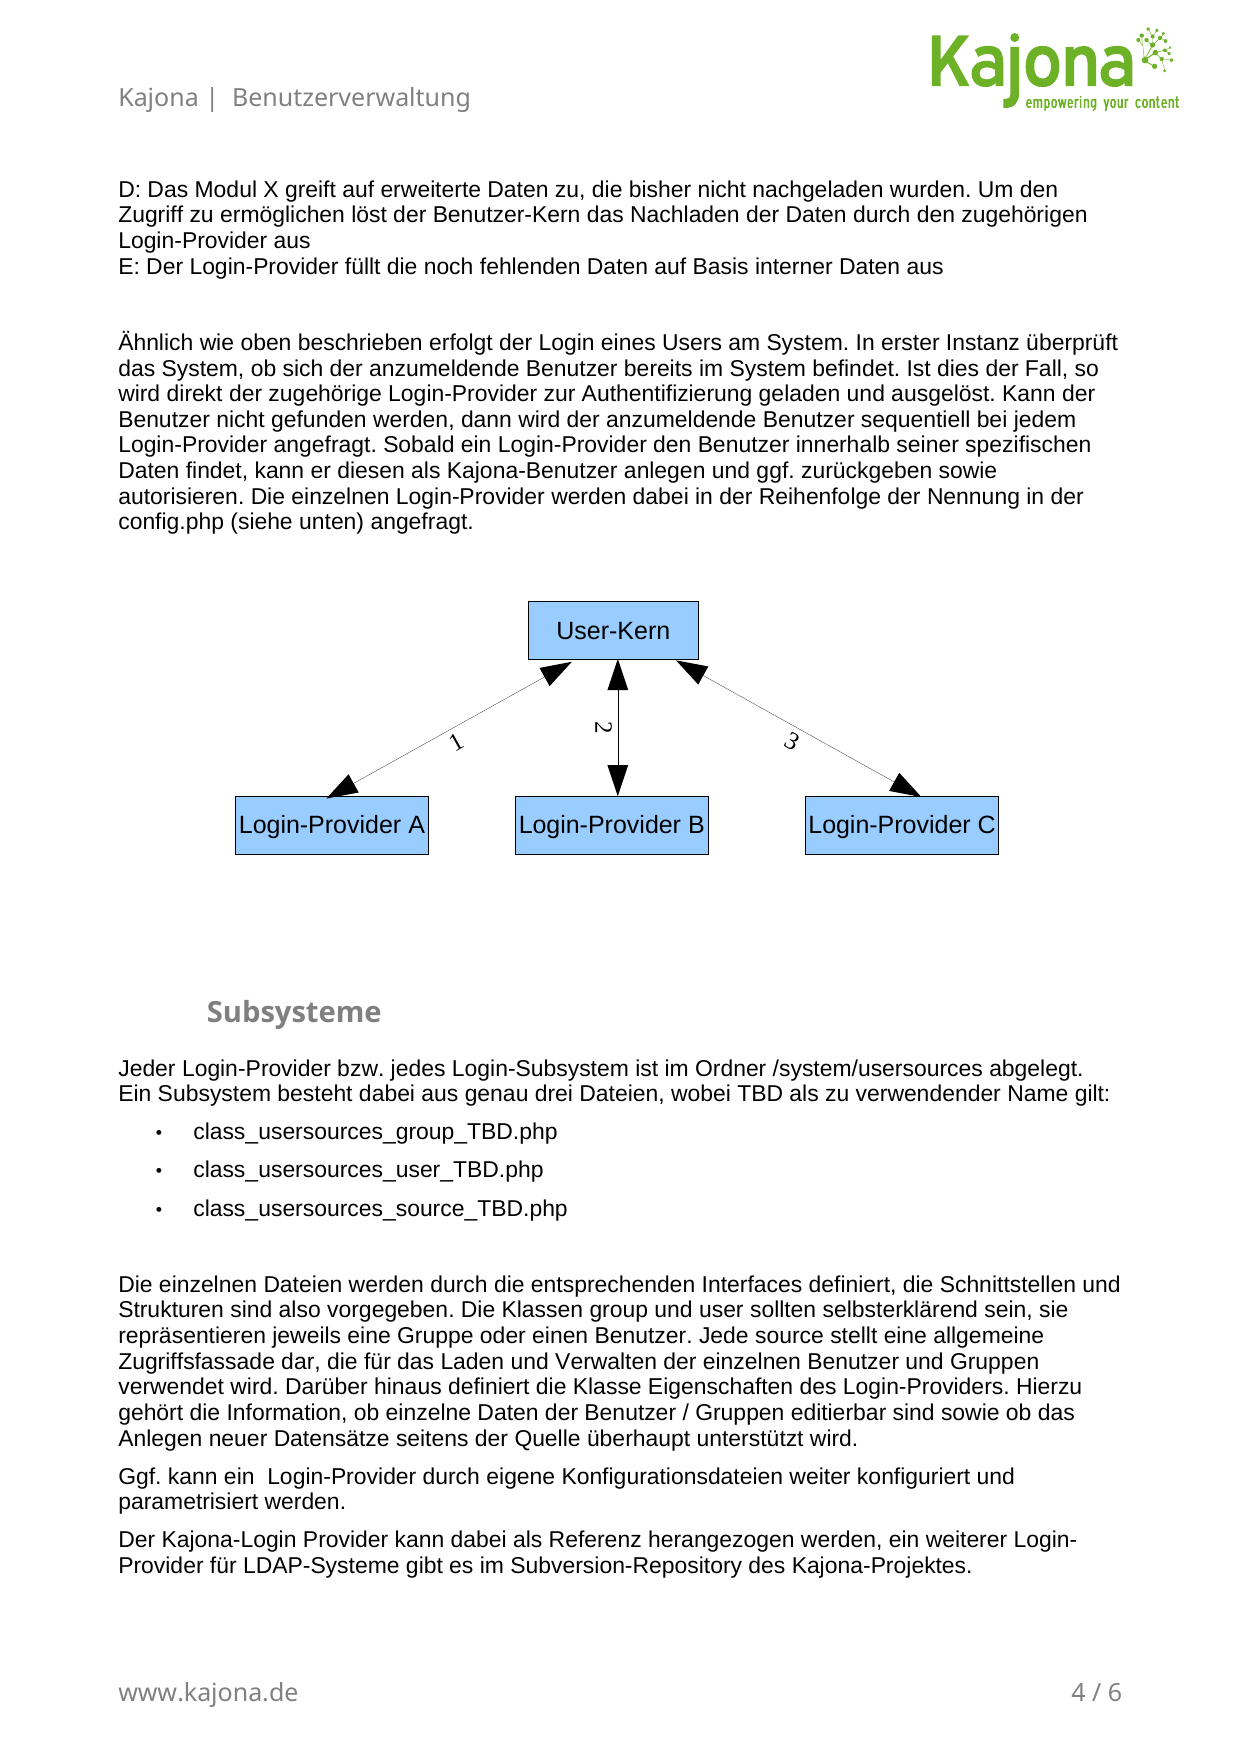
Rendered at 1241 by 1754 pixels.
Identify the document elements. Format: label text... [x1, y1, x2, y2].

text Die einzelnen Dateien werden durch die entsprechenden Interfaces definiert, die Schnittstellen und Strukturen sind also vorgegeben. Die Klassen group und user sollten selbsterklärend sein, sie repräsentieren jeweils eine Gruppe oder einen Benutzer. Jede source stellt eine allgemeine Zugriffsfassade dar, die für das Laden und Verwalten der einzelnen Benutzer und Gruppen verwendet wird. Darüber hinaus definiert die Klasse Eigenschaften des Login-Providers. Hierzu gehört die Information, ob einzelne Daten der Benutzer / Gruppen editierbar sind sowie ob das Anlegen neuer Datensätze seitens der Quelle überhaupt unterstützt wird. [118, 1271, 1122, 1451]
text Ähnlich wie oben beschrieben erfolgt der Login eines Users am System. In erster Instanz überprüft das System, ob sich der anzumeldende Benutzer bereits im System befindet. Ist dies der Fall, so wird direkt der zugehörige Login-Provider zur Authentifizierung geladen und ausgelöst. Kann der Benutzer nicht gefunden werden, dann wird der anzumeldende Benutzer sequentiell bei jedem Login-Provider angefragt. Sobald ein Login-Provider den Benutzer innerhalb seiner spezifischen Daten findet, kann er diesen als Kajona-Benutzer anlegen und ggf. zurückgeben sowie autorisieren. Die einzelnen Login-Provider werden dabei in der Reihenfolge der Nennung in der config.php (siehe unten) angefragt. [118, 330, 1122, 535]
list class_usersources_user_TBD.php [156, 1157, 1122, 1183]
subtitle Subsysteme [118, 991, 1122, 1031]
text Jeder Login-Provider bzw. jedes Login-Subsystem ist im Ordner /system/usersources abgelegt. Ein Subsystem besteht dabei aus genau drei Dateien, wobei TBD als zu verwendender Name gilt: [118, 1055, 1122, 1106]
list class_usersources_source_TBD.php [156, 1195, 1122, 1221]
text D: Das Modul X greift auf erweiterte Daten zu, die bisher nicht nachgeladen wurden. Um den Zugriff zu ermöglichen löst der Benutzer-Kern das Nachladen der Daten durch den zugehörigen Login-Provider aus E: Der Login-Provider füllt die noch fehlenden Daten auf Basis interner Daten aus [118, 177, 1122, 279]
text Der Kajona-Login Provider kann dabei als Referenz herangezogen werden, ein weiterer Login-Provider für LDAP-Systeme gibt es im Subversion-Repository des Kajona-Projektes. [118, 1527, 1122, 1578]
list class_usersources_group_TBD.php [156, 1119, 1122, 1144]
text Ggf. kann ein Login-Provider durch eigene Konfigurationsdateien weiter konfiguriert und parametrisiert werden. [118, 1463, 1122, 1514]
